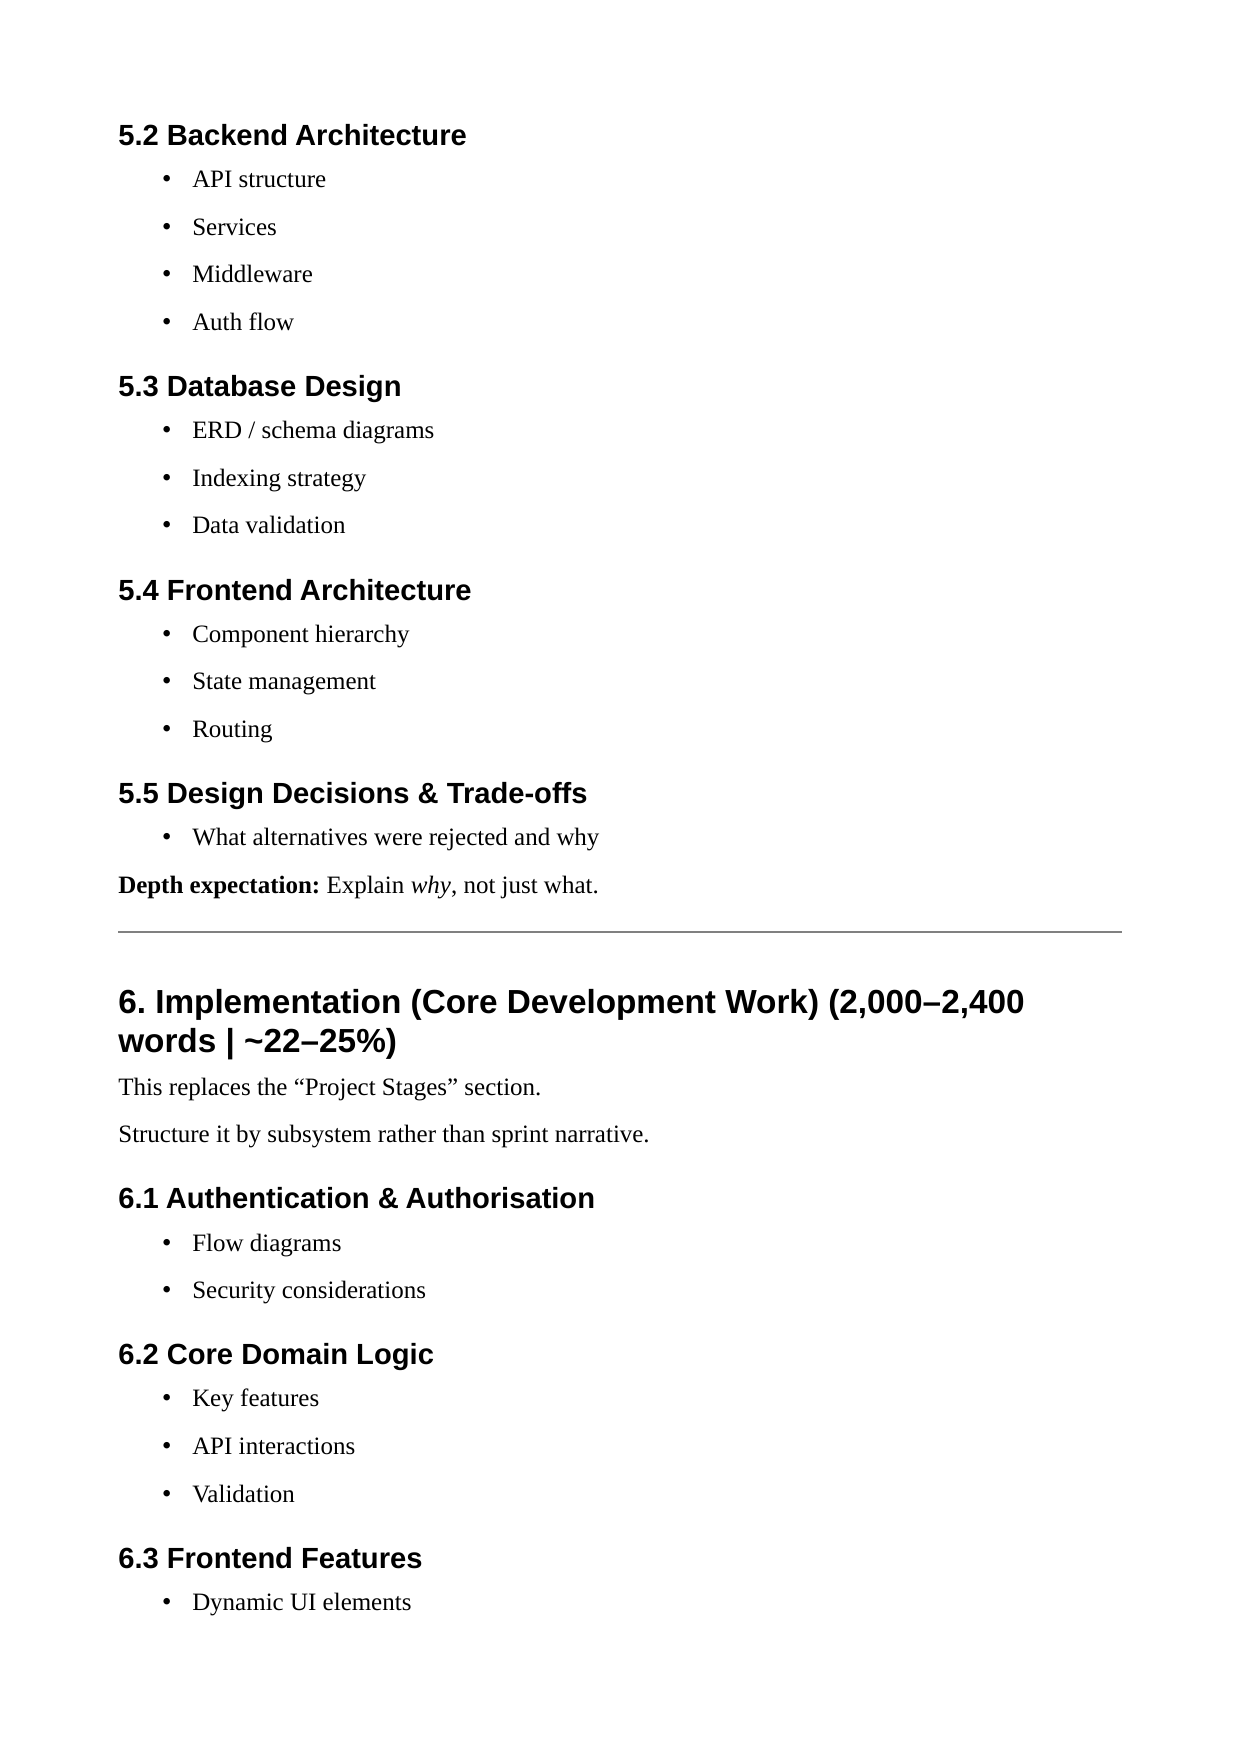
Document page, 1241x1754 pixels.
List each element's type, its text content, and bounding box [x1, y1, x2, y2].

text This replaces the “Project Stages” section. [118, 1072, 1122, 1101]
list API structure [162, 164, 1122, 193]
list Indexing strategy [162, 463, 1122, 492]
subtitle 6.1 Authentication & Authorisation [118, 1182, 1122, 1215]
list Routing [162, 714, 1122, 743]
subtitle 6. Implementation (Core Development Work) (2,000–2,400 words | ~22–25%) [118, 982, 1122, 1059]
list Auth flow [162, 307, 1122, 336]
list Security considerations [162, 1275, 1122, 1304]
list Component hierarchy [162, 619, 1122, 647]
list Data validation [162, 510, 1122, 539]
list Key features [162, 1383, 1122, 1412]
list Middleware [162, 259, 1122, 288]
text Structure it by subsystem rather than sprint narrative. [118, 1119, 1122, 1148]
subtitle 5.4 Frontend Architecture [118, 573, 1122, 606]
list Flow diagrams [162, 1228, 1122, 1256]
list Services [162, 212, 1122, 241]
list API interactions [162, 1431, 1122, 1460]
subtitle 5.3 Database Design [118, 369, 1122, 403]
subtitle 6.3 Frontend Features [118, 1541, 1122, 1574]
text Depth expectation: Explain why, not just what. [118, 870, 1122, 898]
subtitle 5.5 Design Decisions & Trade-offs [118, 776, 1122, 809]
list ERD / schema diagrams [162, 415, 1122, 444]
list What alternatives were rejected and why [162, 822, 1122, 851]
list Dynamic UI elements [162, 1587, 1122, 1616]
subtitle 6.2 Core Domain Logic [118, 1337, 1122, 1371]
list State management [162, 666, 1122, 695]
list Validation [162, 1479, 1122, 1507]
subtitle 5.2 Backend Architecture [118, 118, 1122, 152]
